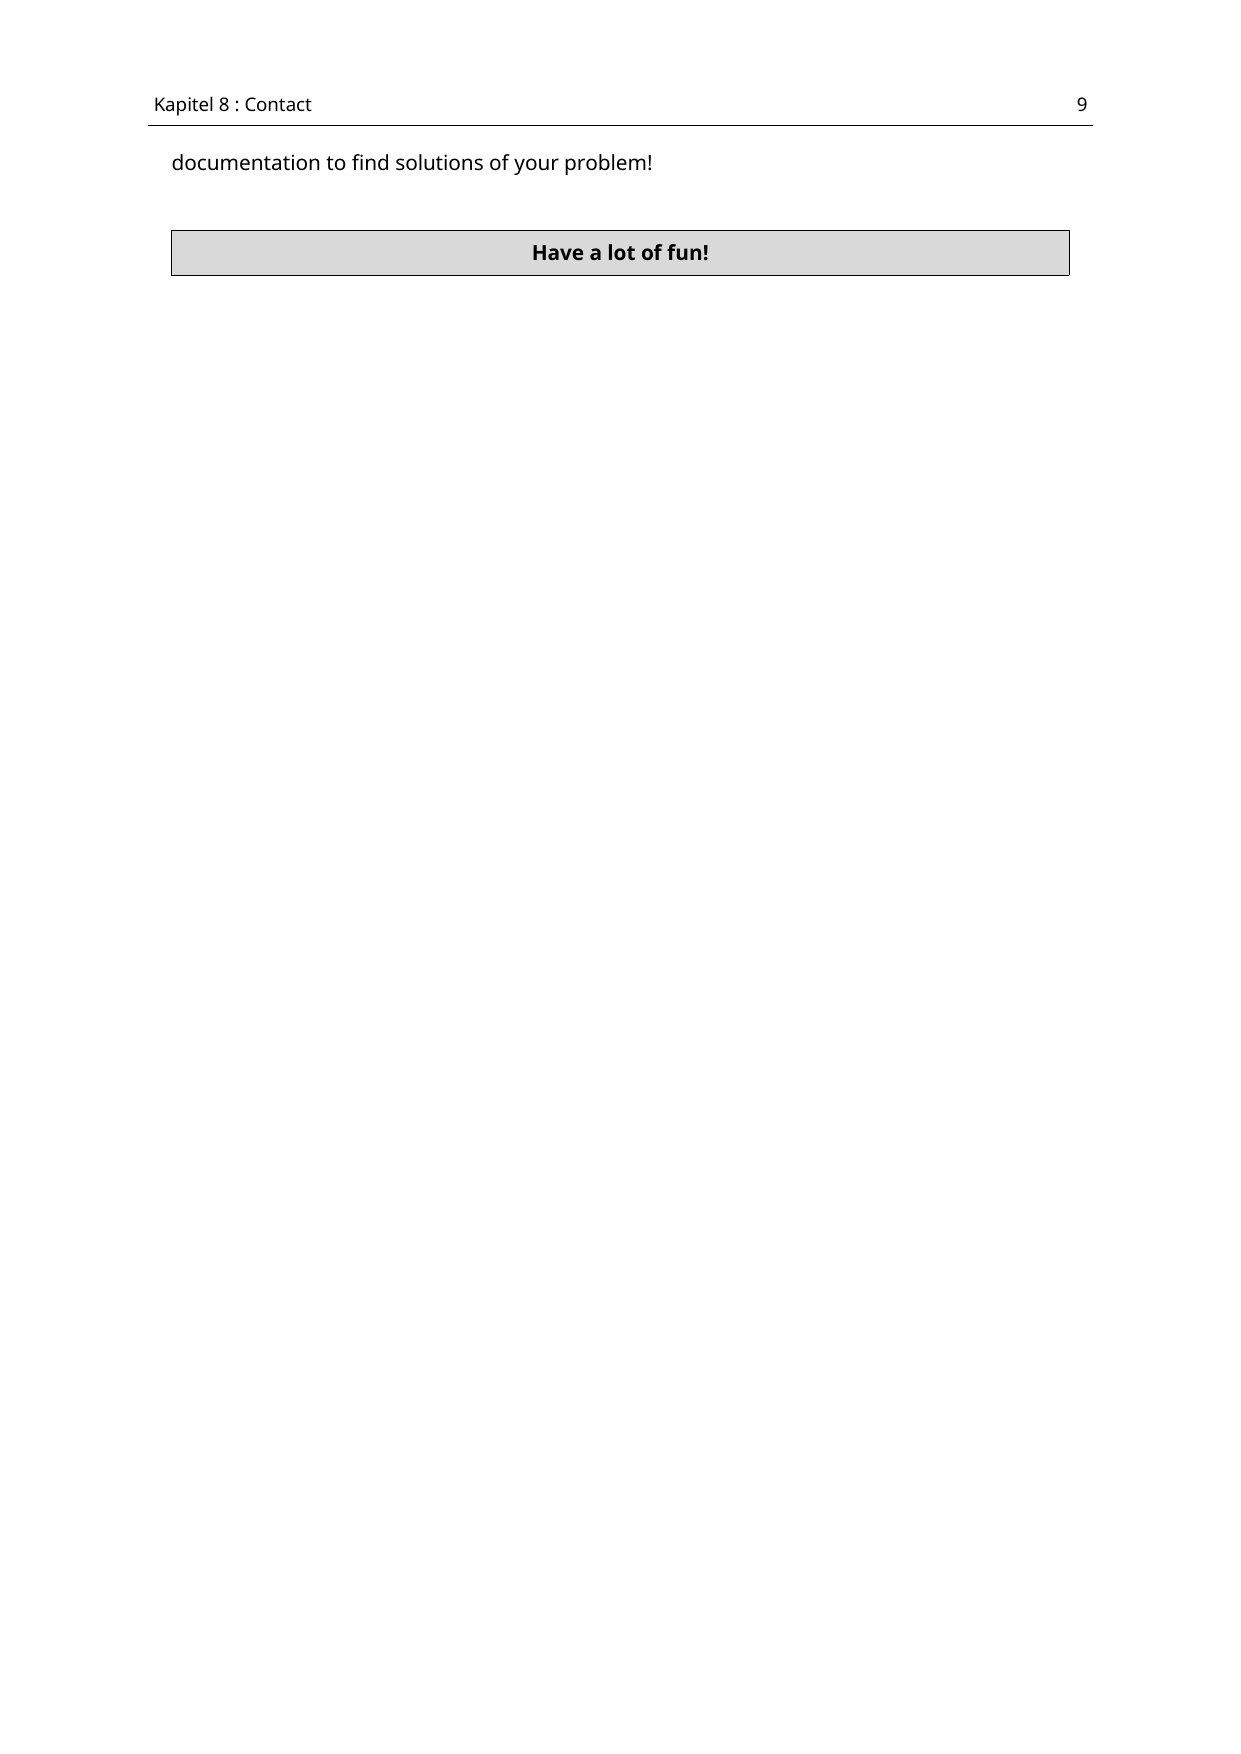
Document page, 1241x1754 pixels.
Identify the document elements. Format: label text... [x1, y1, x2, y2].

text documentation to find solutions of your problem! [171, 148, 1069, 210]
text Have a lot of fun! [172, 231, 1069, 275]
